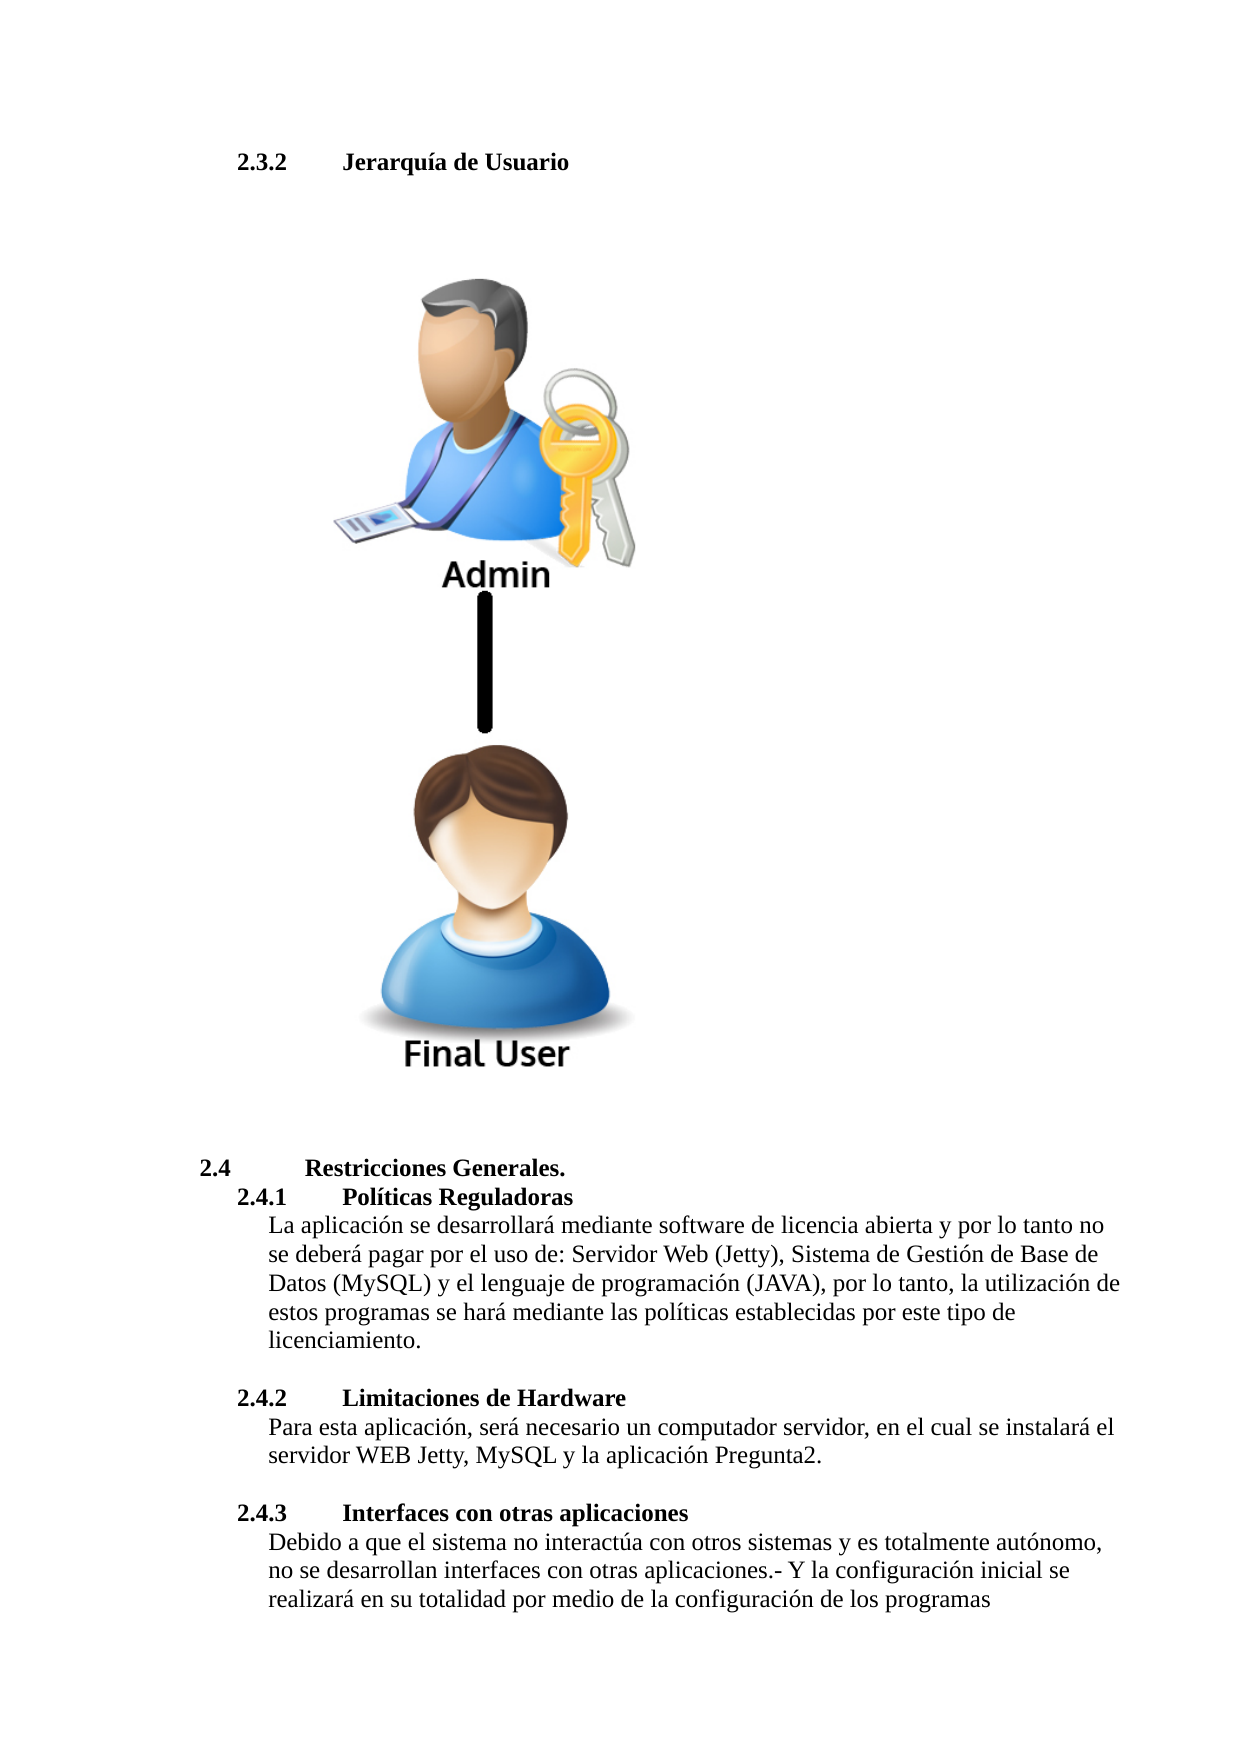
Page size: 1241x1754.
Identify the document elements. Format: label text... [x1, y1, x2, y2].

list Interfaces con otras aplicaciones Debido a que el sistema no interactúa con otros sistemas y es totalmente autónomo, no se desarrollan interfaces con otras aplicaciones.- Y la configuración inicial se realizará en su totalidad por medio de la configuración de los programas [231, 1498, 1122, 1613]
list Políticas Reguladoras La aplicación se desarrollará mediante software de licencia abierta y por lo tanto no se deberá pagar por el uso de: Servidor Web (Jetty), Sistema de Gestión de Base de Datos (MySQL) y el lenguaje de programación (JAVA), por lo tanto, la utilización de estos programas se hará mediante las políticas establecidas por este tipo de licenciamiento. [231, 1182, 1122, 1383]
list Limitaciones de Hardware Para esta aplicación, será necesario un computador servidor, en el cual se instalará el servidor WEB Jetty, MySQL y la aplicación Pregunta2. [231, 1383, 1122, 1498]
picture [230, 259, 819, 1083]
list Restricciones Generales. [193, 1153, 1122, 1182]
list Jerarquía de Usuario [231, 147, 1122, 1153]
list [231, 118, 1122, 147]
